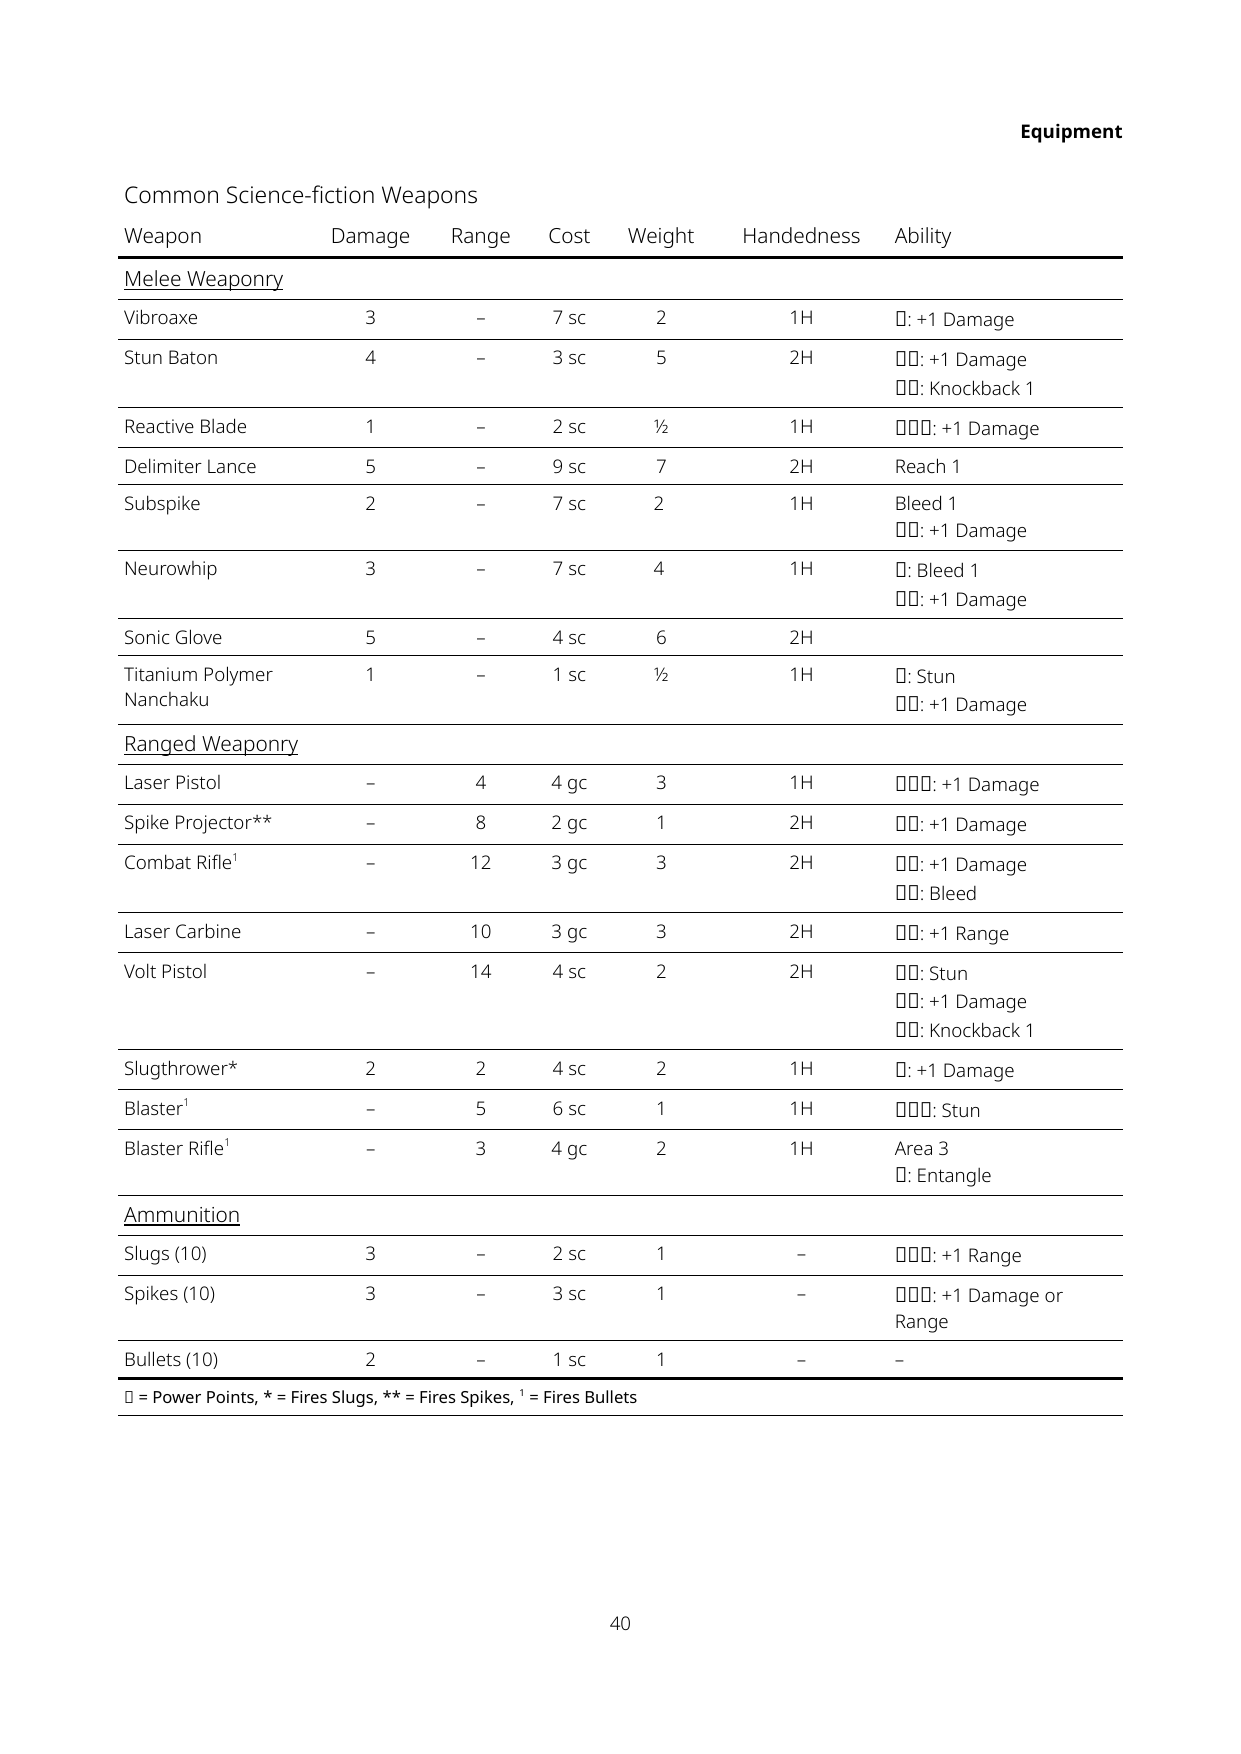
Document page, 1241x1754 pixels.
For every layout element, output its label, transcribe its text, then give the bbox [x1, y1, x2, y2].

table_cell 2 [310, 1341, 431, 1377]
table_cell – [310, 845, 431, 912]
table_cell Vibroaxe [118, 300, 309, 339]
table_cell 2 gc [530, 805, 608, 844]
table_cell 3 sc [530, 340, 608, 407]
table_cell 1H [714, 551, 889, 618]
table_cell 2H [714, 805, 889, 844]
table_cell 2H [714, 913, 889, 952]
table_cell Damage [310, 216, 431, 256]
table_cell 4 [431, 765, 530, 804]
table_cell Volt Pistol [118, 953, 309, 1049]
table_cell 1 [609, 1276, 714, 1340]
table_cell 1 [310, 656, 431, 724]
table_cell – [310, 765, 431, 804]
table_cell – [310, 1130, 431, 1194]
table_cell 2 [310, 1050, 431, 1089]
table_cell – [431, 1276, 530, 1340]
table_cell 4 [609, 551, 714, 618]
table_cell : +1 Damage [889, 805, 1122, 844]
table_cell 3 [431, 1130, 530, 1194]
table_cell ½ [609, 408, 714, 447]
table_cell ½ [609, 656, 714, 724]
table_cell – [431, 340, 530, 407]
table_cell 1H [714, 408, 889, 447]
table_cell 3 [310, 1276, 431, 1340]
table_cell 1H [714, 1090, 889, 1129]
table_cell 2H [714, 448, 889, 484]
table_cell 5 [609, 340, 714, 407]
table_cell  = Power Points, * = Fires Slugs, ** = Fires Spikes, 1 = Fires Bullets [118, 1380, 1122, 1414]
table_cell 5 [431, 1090, 530, 1129]
table_cell 1 [310, 408, 431, 447]
table_cell 2 [609, 1130, 714, 1194]
table_cell : +1 Range [889, 1236, 1122, 1274]
table_cell 7 [609, 448, 714, 484]
table_cell 8 [431, 805, 530, 844]
table_cell 5 [310, 448, 431, 484]
table_cell 2H [714, 953, 889, 1049]
table_cell Spike Projector** [118, 805, 309, 844]
table_cell : +1 Damage or Range [889, 1276, 1122, 1340]
table_cell 2 [609, 300, 714, 339]
table_cell Weapon [118, 216, 309, 256]
table_cell 1H [714, 656, 889, 724]
table_cell Laser Carbine [118, 913, 309, 952]
table_cell Range [431, 216, 530, 256]
table_cell Blaster1 [118, 1090, 309, 1129]
table_cell 4 gc [530, 765, 608, 804]
table_cell Melee Weaponry [118, 259, 1122, 299]
table_cell Reactive Blade [118, 408, 309, 447]
table_cell – [431, 1341, 530, 1377]
table_cell : +1 Damage [889, 408, 1122, 447]
table_cell [889, 619, 1122, 655]
table_cell Combat Rifle1 [118, 845, 309, 912]
table_cell 2H [714, 845, 889, 912]
table_cell – [714, 1276, 889, 1340]
table_cell : +1 Range [889, 913, 1122, 952]
table_cell 7 sc [530, 551, 608, 618]
table_cell 4 sc [530, 953, 608, 1049]
table_cell Titanium Polymer Nanchaku [118, 656, 309, 724]
table_cell 2 sc [530, 408, 608, 447]
table_cell 2 sc [530, 1236, 608, 1274]
table_cell 5 [310, 619, 431, 655]
table_cell Weight [609, 216, 714, 256]
table_cell Stun Baton [118, 340, 309, 407]
table_cell Slugthrower* [118, 1050, 309, 1089]
table_cell Slugs (10) [118, 1236, 309, 1274]
table_cell 4 sc [530, 619, 608, 655]
table_cell Ranged Weaponry [118, 725, 1122, 764]
table_cell Ammunition [118, 1196, 1122, 1234]
table_cell – [431, 551, 530, 618]
table_cell – [431, 408, 530, 447]
table_cell 2 [310, 485, 431, 550]
table_cell Spikes (10) [118, 1276, 309, 1340]
table_cell Laser Pistol [118, 765, 309, 804]
table_cell – [889, 1341, 1122, 1377]
table_cell 4 sc [530, 1050, 608, 1089]
table_cell – [431, 619, 530, 655]
table_cell 10 [431, 913, 530, 952]
table_cell 2 [609, 953, 714, 1049]
table_cell 3 sc [530, 1276, 608, 1340]
table_header Common Science-fiction Weapons [118, 173, 1122, 216]
table_cell Handedness [714, 216, 889, 256]
table_cell 4 [310, 340, 431, 407]
table_cell 3 [609, 845, 714, 912]
table_cell Area 3 : Entangle [889, 1130, 1122, 1194]
table_cell 1H [714, 1050, 889, 1089]
table_cell : +1 Damage [889, 1050, 1122, 1089]
table_cell 6 sc [530, 1090, 608, 1129]
table_cell Sonic Glove [118, 619, 309, 655]
table_cell – [431, 448, 530, 484]
table_cell : Stun : +1 Damage : Knockback 1 [889, 953, 1122, 1049]
table_cell 7 sc [530, 485, 608, 550]
table_cell Cost [530, 216, 608, 256]
table_cell 1 [609, 1090, 714, 1129]
table_cell 3 [310, 300, 431, 339]
table_cell 1H [714, 765, 889, 804]
table_cell 9 sc [530, 448, 608, 484]
table_cell – [431, 300, 530, 339]
table_cell Ability [889, 216, 1122, 256]
table_cell : +1 Damage : Bleed [889, 845, 1122, 912]
table_cell 1 [609, 805, 714, 844]
table_cell 1H [714, 300, 889, 339]
table_cell – [431, 485, 530, 550]
table_cell 4 gc [530, 1130, 608, 1194]
table_cell – [310, 1090, 431, 1129]
table_cell : +1 Damage [889, 765, 1122, 804]
table_cell 3 [310, 1236, 431, 1274]
table_cell 2 [609, 485, 714, 550]
table_cell Subspike [118, 485, 309, 550]
table_cell – [714, 1341, 889, 1377]
table_cell 3 [609, 913, 714, 952]
table_cell 7 sc [530, 300, 608, 339]
table_cell 12 [431, 845, 530, 912]
table_cell 2H [714, 619, 889, 655]
table_cell 2H [714, 340, 889, 407]
table_cell Reach 1 [889, 448, 1122, 484]
table_cell – [431, 656, 530, 724]
table_cell 2 [431, 1050, 530, 1089]
table_cell 3 gc [530, 845, 608, 912]
table_cell 1 sc [530, 656, 608, 724]
table_cell : +1 Damage : Knockback 1 [889, 340, 1122, 407]
table_cell – [310, 805, 431, 844]
table_cell 1H [714, 1130, 889, 1194]
table_cell 1H [714, 485, 889, 550]
table_cell : Stun : +1 Damage [889, 656, 1122, 724]
table_cell Delimiter Lance [118, 448, 309, 484]
table_cell Bullets (10) [118, 1341, 309, 1377]
table_cell – [431, 1236, 530, 1274]
table_cell – [310, 953, 431, 1049]
table_cell Blaster Rifle1 [118, 1130, 309, 1194]
table_cell 1 [609, 1236, 714, 1274]
table_cell 1 sc [530, 1341, 608, 1377]
table_cell 14 [431, 953, 530, 1049]
table_cell 3 gc [530, 913, 608, 952]
table_cell 3 [609, 765, 714, 804]
table_cell 3 [310, 551, 431, 618]
table_cell : Bleed 1 : +1 Damage [889, 551, 1122, 618]
table_cell Bleed 1 : +1 Damage [889, 485, 1122, 550]
table_cell 2 [609, 1050, 714, 1089]
table_cell : Stun [889, 1090, 1122, 1129]
table_cell : +1 Damage [889, 300, 1122, 339]
table_cell – [310, 913, 431, 952]
table_cell 1 [609, 1341, 714, 1377]
table_cell Neurowhip [118, 551, 309, 618]
table_cell – [714, 1236, 889, 1274]
table_cell 6 [609, 619, 714, 655]
